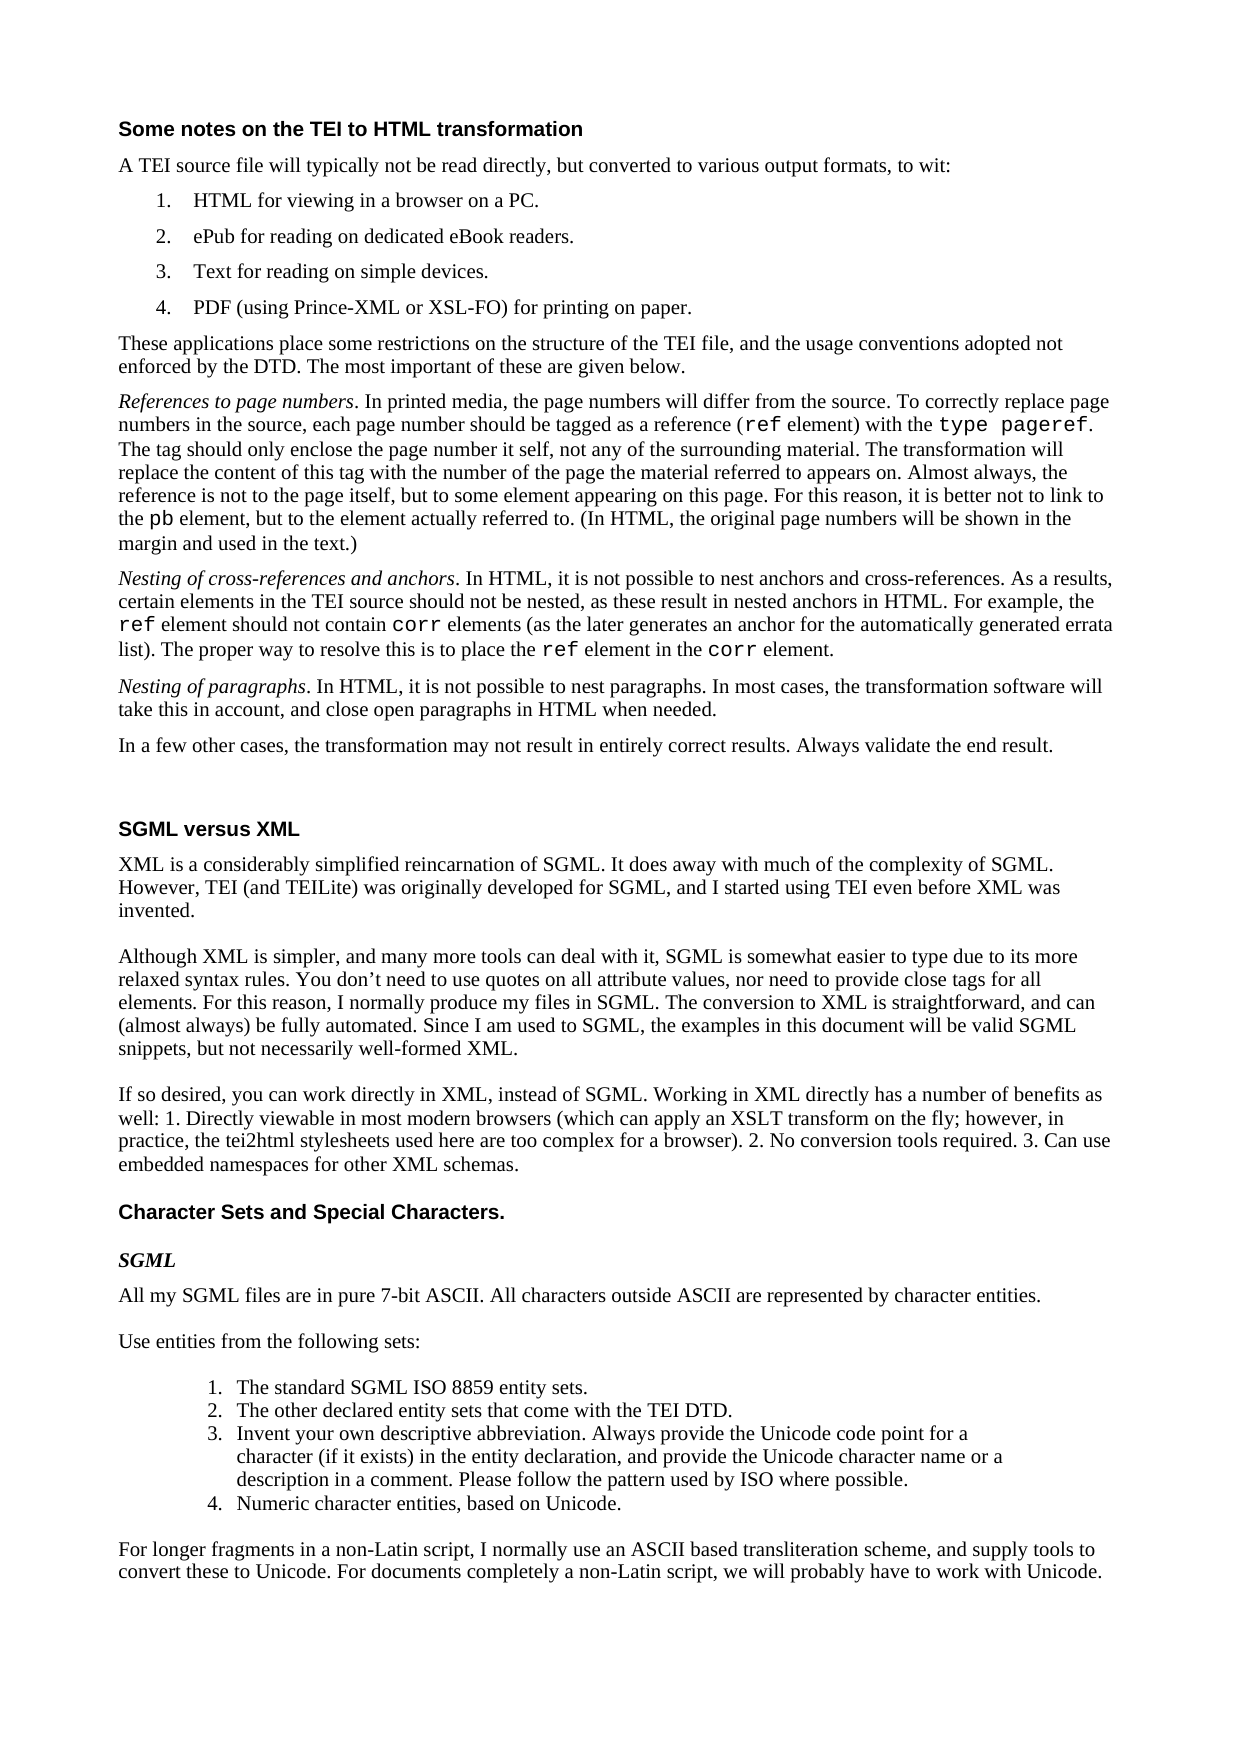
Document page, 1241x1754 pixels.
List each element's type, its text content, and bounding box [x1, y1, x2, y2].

text Although XML is simpler, and many more tools can deal with it, SGML is somewhat easier to type due to its more relaxed syntax rules. You don’t need to use quotes on all attribute values, nor need to provide close tags for all elements. For this reason, I normally produce my files in SGML. The conversion to XML is straightforward, and can (almost always) be fully automated. Since I am used to SGML, the examples in this document will be valid SGML snippets, but not necessarily well-formed XML. [118, 945, 1122, 1060]
list PDF (using Prince-XML or XSL-FO) for printing on paper. [156, 296, 1122, 319]
text For longer fragments in a non-Latin script, I normally use an ASCII based transliteration scheme, and supply tools to convert these to Unicode. For documents completely a non-Latin script, we will probably have to work with Unicode. [118, 1537, 1122, 1583]
text If so desired, you can work directly in XML, instead of SGML. Working in XML directly has a number of benefits as well: 1. Directly viewable in most modern browsers (which can apply an XSLT transform on the fly; however, in practice, the tei2html stylesheets used here are too complex for a browser). 2. No conversion tools required. 3. Can use embedded namespaces for other XML schemas. [118, 1083, 1122, 1175]
text A TEI source file will typically not be read directly, but converted to various output formats, to wit: [118, 154, 1122, 177]
list HTML for viewing in a browser on a PC. [156, 189, 1122, 212]
text Nesting of cross-references and anchors. In HTML, it is not possible to nest anchors and cross-references. As a results, certain elements in the TEI source should not be nested, as these result in nested anchors in HTML. For example, the ref element should not contain corr elements (as the later generates an anchor for the automatically generated errata list). The proper way to resolve this is to place the ref element in the corr element. [118, 567, 1122, 663]
subtitle SGML versus XML [118, 817, 1122, 841]
text These applications place some restrictions on the structure of the TEI file, and the usage conventions adopted not enforced by the DTD. The most important of these are given below. [118, 331, 1122, 377]
list Numeric character entities, based on Unicode. [207, 1491, 1036, 1514]
list Text for reading on simple devices. [156, 260, 1122, 283]
text References to page numbers. In printed media, the page numbers will differ from the source. To correctly replace page numbers in the source, each page number should be tagged as a reference (ref element) with the type pageref. The tag should only enclose the page number it self, not any of the surrounding material. The transformation will replace the content of this tag with the number of the page the material referred to appears on. Almost always, the reference is not to the page itself, but to some element appearing on this page. For this reason, it is better not to link to the pb element, but to the element actually referred to. (In HTML, the original page numbers will be shown in the margin and used in the text.) [118, 390, 1122, 555]
list ePub for reading on dedicated eBook readers. [156, 225, 1122, 248]
list Invent your own descriptive abbreviation. Always provide the Unicode code point for a character (if it exists) in the entity declaration, and provide the Unicode character name or a description in a comment. Please follow the pattern used by ISO where possible. [207, 1422, 1036, 1491]
text Use entities from the following sets: [118, 1330, 1122, 1353]
text Nesting of paragraphs. In HTML, it is not possible to nest paragraphs. In most cases, the transformation software will take this in account, and close open paragraphs in HTML when needed. [118, 675, 1122, 721]
subtitle Some notes on the TEI to HTML transformation [118, 118, 1122, 141]
list The other declared entity sets that come with the TEI DTD. [207, 1399, 1036, 1422]
list The standard SGML ISO 8859 entity sets. [207, 1376, 1036, 1399]
subtitle Character Sets and Special Characters. [118, 1200, 1122, 1224]
text In a few other cases, the transformation may not result in entirely correct results. Always validate the end result. [118, 734, 1122, 757]
text All my SGML files are in pure 7-bit ASCII. All characters outside ASCII are represented by character entities. [118, 1284, 1122, 1307]
subtitle SGML [118, 1249, 1122, 1272]
text XML is a considerably simplified reincarnation of SGML. It does away with much of the complexity of SGML. However, TEI (and TEILite) was originally developed for SGML, and I started using TEI even before XML was invented. [118, 853, 1122, 922]
